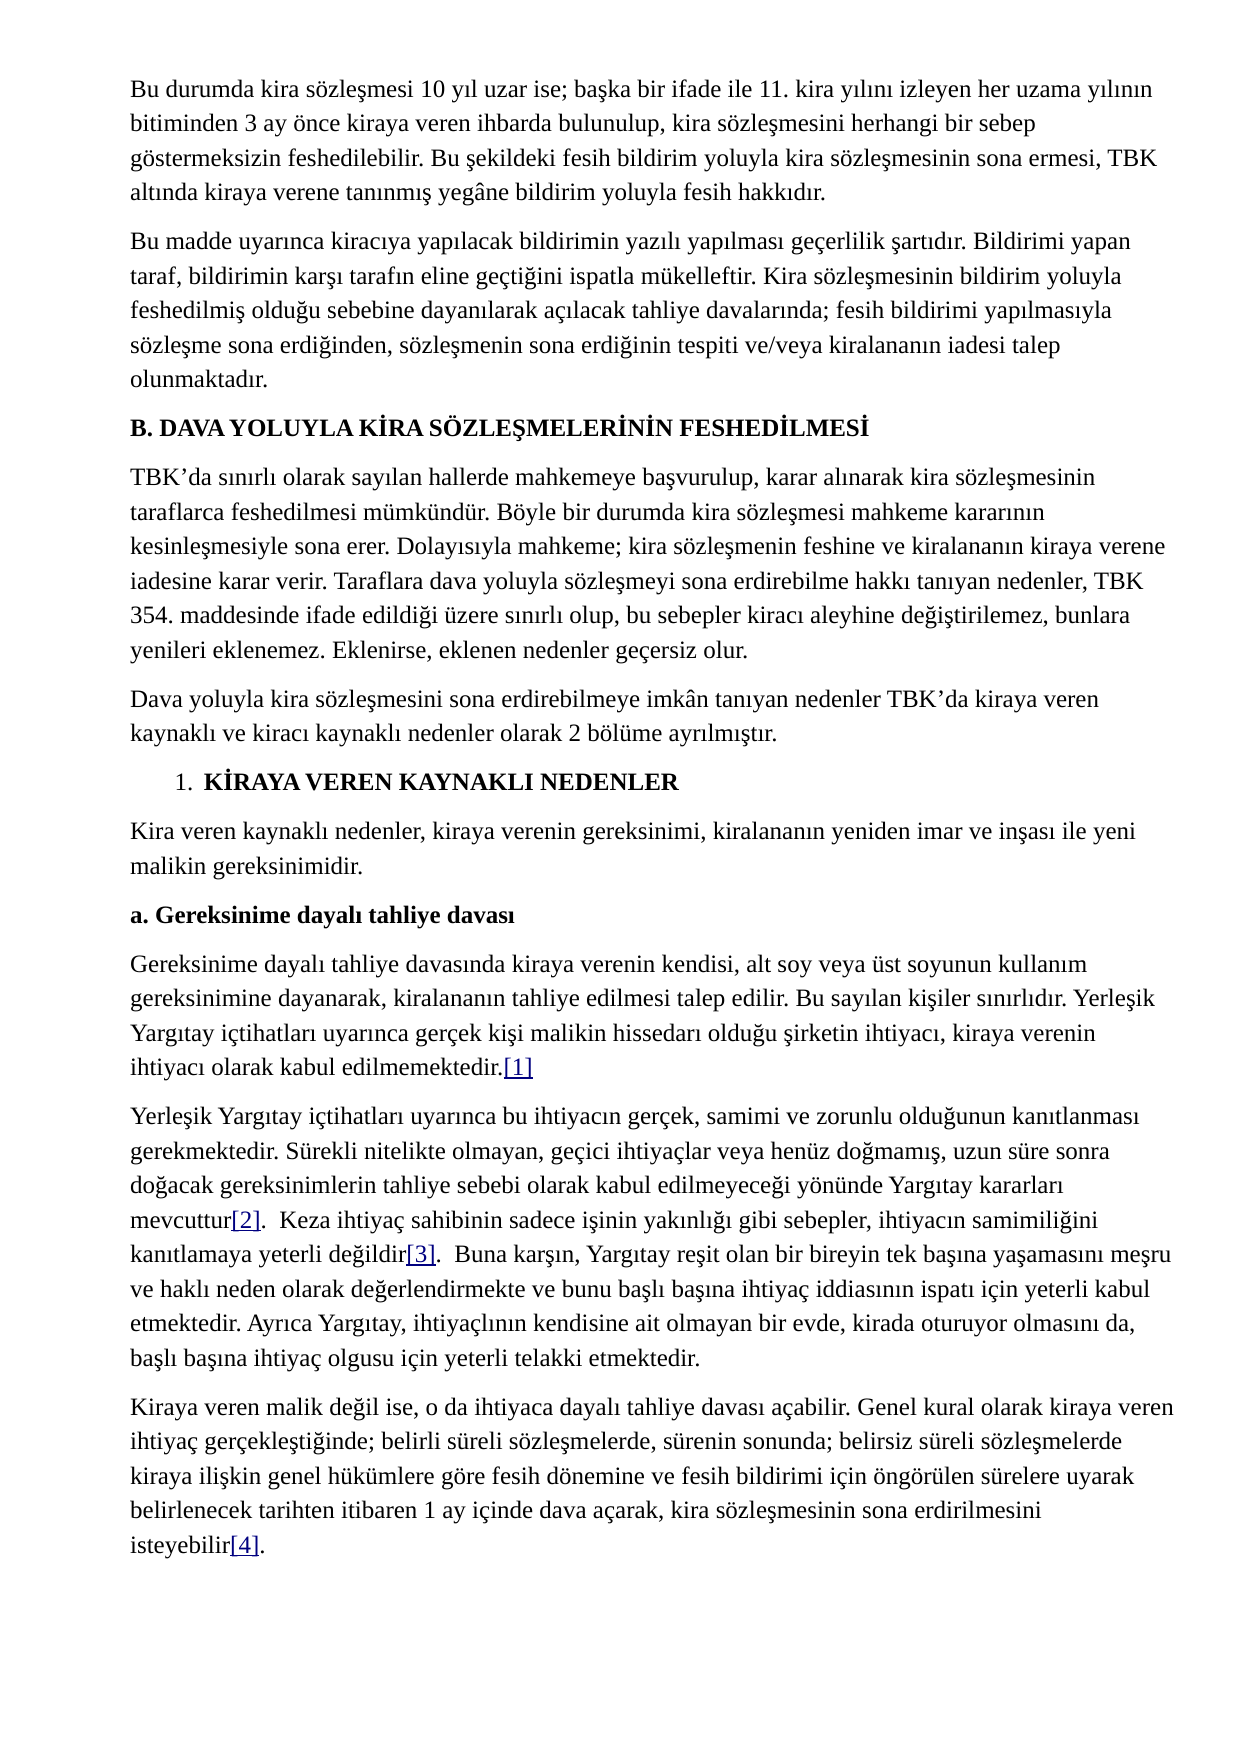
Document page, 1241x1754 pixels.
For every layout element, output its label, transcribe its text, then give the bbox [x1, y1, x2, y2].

text Bu durumda kira sözleşmesi 10 yıl uzar ise; başka bir ifade ile 11. kira yılını izleyen her uzama yılının bitiminden 3 ay önce kiraya veren ihbarda bulunulup, kira sözleşmesini herhangi bir sebep göstermeksizin feshedilebilir. Bu şekildeki fesih bildirim yoluyla kira sözleşmesinin sona ermesi, TBK altında kiraya verene tanınmış yegâne bildirim yoluyla fesih hakkıdır. [130, 74, 1175, 206]
text B. DAVA YOLUYLA KİRA SÖZLEŞMELERİNİN FESHEDİLMESİ [130, 413, 1175, 442]
text TBK’da sınırlı olarak sayılan hallerde mahkemeye başvurulup, karar alınarak kira sözleşmesinin taraflarca feshedilmesi mümkündür. Böyle bir durumda kira sözleşmesi mahkeme kararının kesinleşmesiyle sona erer. Dolayısıyla mahkeme; kira sözleşmenin feshine ve kiralananın kiraya verene iadesine karar verir. Taraflara dava yoluyla sözleşmeyi sona erdirebilme hakkı tanıyan nedenler, TBK 354. maddesinde ifade edildiği üzere sınırlı olup, bu sebepler kiracı aleyhine değiştirilemez, bunlara yenileri eklenemez. Eklenirse, eklenen nedenler geçersiz olur. [130, 462, 1175, 663]
text Gereksinime dayalı tahliye davasında kiraya verenin kendisi, alt soy veya üst soyunun kullanım gereksinimine dayanarak, kiralananın tahliye edilmesi talep edilir. Bu sayılan kişiler sınırlıdır. Yerleşik Yargıtay içtihatları uyarınca gerçek kişi malikin hissedarı olduğu şirketin ihtiyacı, kiraya verenin ihtiyacı olarak kabul edilmemektedir.[1] [130, 949, 1175, 1081]
text Yerleşik Yargıtay içtihatları uyarınca bu ihtiyacın gerçek, samimi ve zorunlu olduğunun kanıtlanması gerekmektedir. Sürekli nitelikte olmayan, geçici ihtiyaçlar veya henüz doğmamış, uzun süre sonra doğacak gereksinimlerin tahliye sebebi olarak kabul edilmeyeceği yönünde Yargıtay kararları mevcuttur[2]. Keza ihtiyaç sahibinin sadece işinin yakınlığı gibi sebepler, ihtiyacın samimiliğini kanıtlamaya yeterli değildir[3]. Buna karşın, Yargıtay reşit olan bir bireyin tek başına yaşamasını meşru ve haklı neden olarak değerlendirmekte ve bunu başlı başına ihtiyaç iddiasının ispatı için yeterli kabul etmektedir. Ayrıca Yargıtay, ihtiyaçlının kendisine ait olmayan bir evde, kirada oturuyor olmasını da, başlı başına ihtiyaç olgusu için yeterli telakki etmektedir. [130, 1101, 1175, 1372]
text Bu madde uyarınca kiracıya yapılacak bildirimin yazılı yapılması geçerlilik şartıdır. Bildirimi yapan taraf, bildirimin karşı tarafın eline geçtiğini ispatla mükelleftir. Kira sözleşmesinin bildirim yoluyla feshedilmiş olduğu sebebine dayanılarak açılacak tahliye davalarında; fesih bildirimi yapılmasıyla sözleşme sona erdiğinden, sözleşmenin sona erdiğinin tespiti ve/veya kiralananın iadesi talep olunmaktadır. [130, 226, 1175, 393]
text Dava yoluyla kira sözleşmesini sona erdirebilmeye imkân tanıyan nedenler TBK’da kiraya veren kaynaklı ve kiracı kaynaklı nedenler olarak 2 bölüme ayrılmıştır. [130, 684, 1175, 747]
text Kiraya veren malik değil ise, o da ihtiyaca dayalı tahliye davası açabilir. Genel kural olarak kiraya veren ihtiyaç gerçekleştiğinde; belirli süreli sözleşmelerde, sürenin sonunda; belirsiz süreli sözleşmelerde kiraya ilişkin genel hükümlere göre fesih dönemine ve fesih bildirimi için öngörülen sürelere uyarak belirlenecek tarihten itibaren 1 ay içinde dava açarak, kira sözleşmesinin sona erdirilmesini isteyebilir[4]. [130, 1392, 1175, 1558]
list KİRAYA VEREN KAYNAKLI NEDENLER [174, 767, 1175, 796]
text a. Gereksinime dayalı tahliye davası [130, 900, 1175, 929]
text Kira veren kaynaklı nedenler, kiraya verenin gereksinimi, kiralananın yeniden imar ve inşası ile yeni malikin gereksinimidir. [130, 816, 1175, 879]
